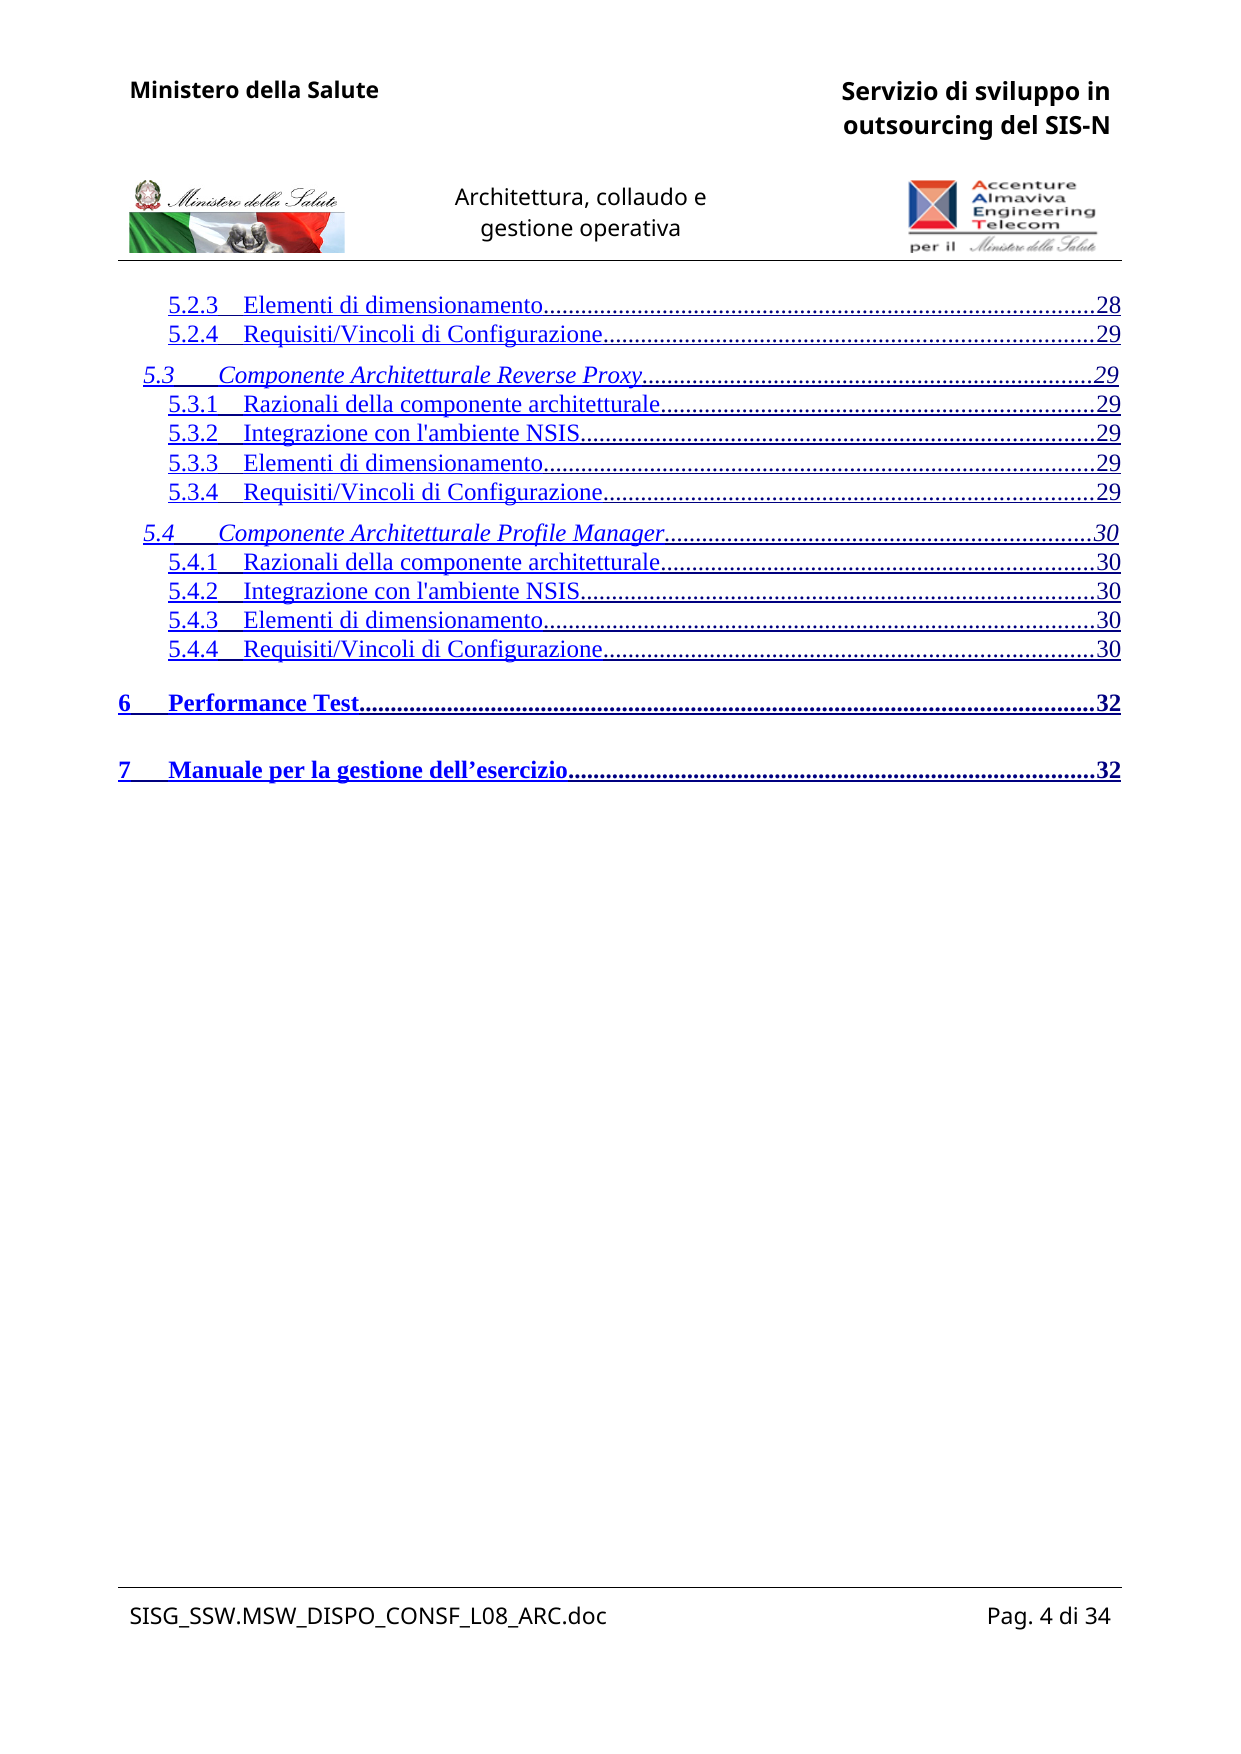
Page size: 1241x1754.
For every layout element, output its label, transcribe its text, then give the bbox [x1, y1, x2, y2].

text 5.3 Componente Architetturale Reverse Proxy 29 [143, 360, 1122, 389]
text 6 Performance Test 32 [118, 688, 1122, 718]
text 5.3.4 Requisiti/Vincoli di Configurazione 29 [168, 477, 1122, 506]
text 5.4.2 Integrazione con l'ambiente NSIS 30 [168, 576, 1122, 605]
text 5.2.4 Requisiti/Vincoli di Configurazione 29 [168, 319, 1122, 348]
text 5.4.4 Requisiti/Vincoli di Configurazione 30 [168, 634, 1122, 663]
text 5.4 Componente Architetturale Profile Manager 30 [143, 518, 1122, 547]
text 5.4.3 Elementi di dimensionamento 30 [168, 605, 1122, 634]
text 5.3.3 Elementi di dimensionamento 29 [168, 448, 1122, 477]
text 5.2.3 Elementi di dimensionamento 28 [168, 290, 1122, 319]
text 5.3.2 Integrazione con l'ambiente NSIS 29 [168, 418, 1122, 448]
text 7 Manuale per la gestione dell’esercizio 32 [118, 755, 1122, 784]
text 5.4.1 Razionali della componente architetturale 30 [168, 547, 1122, 576]
text 5.3.1 Razionali della componente architetturale 29 [168, 389, 1122, 418]
